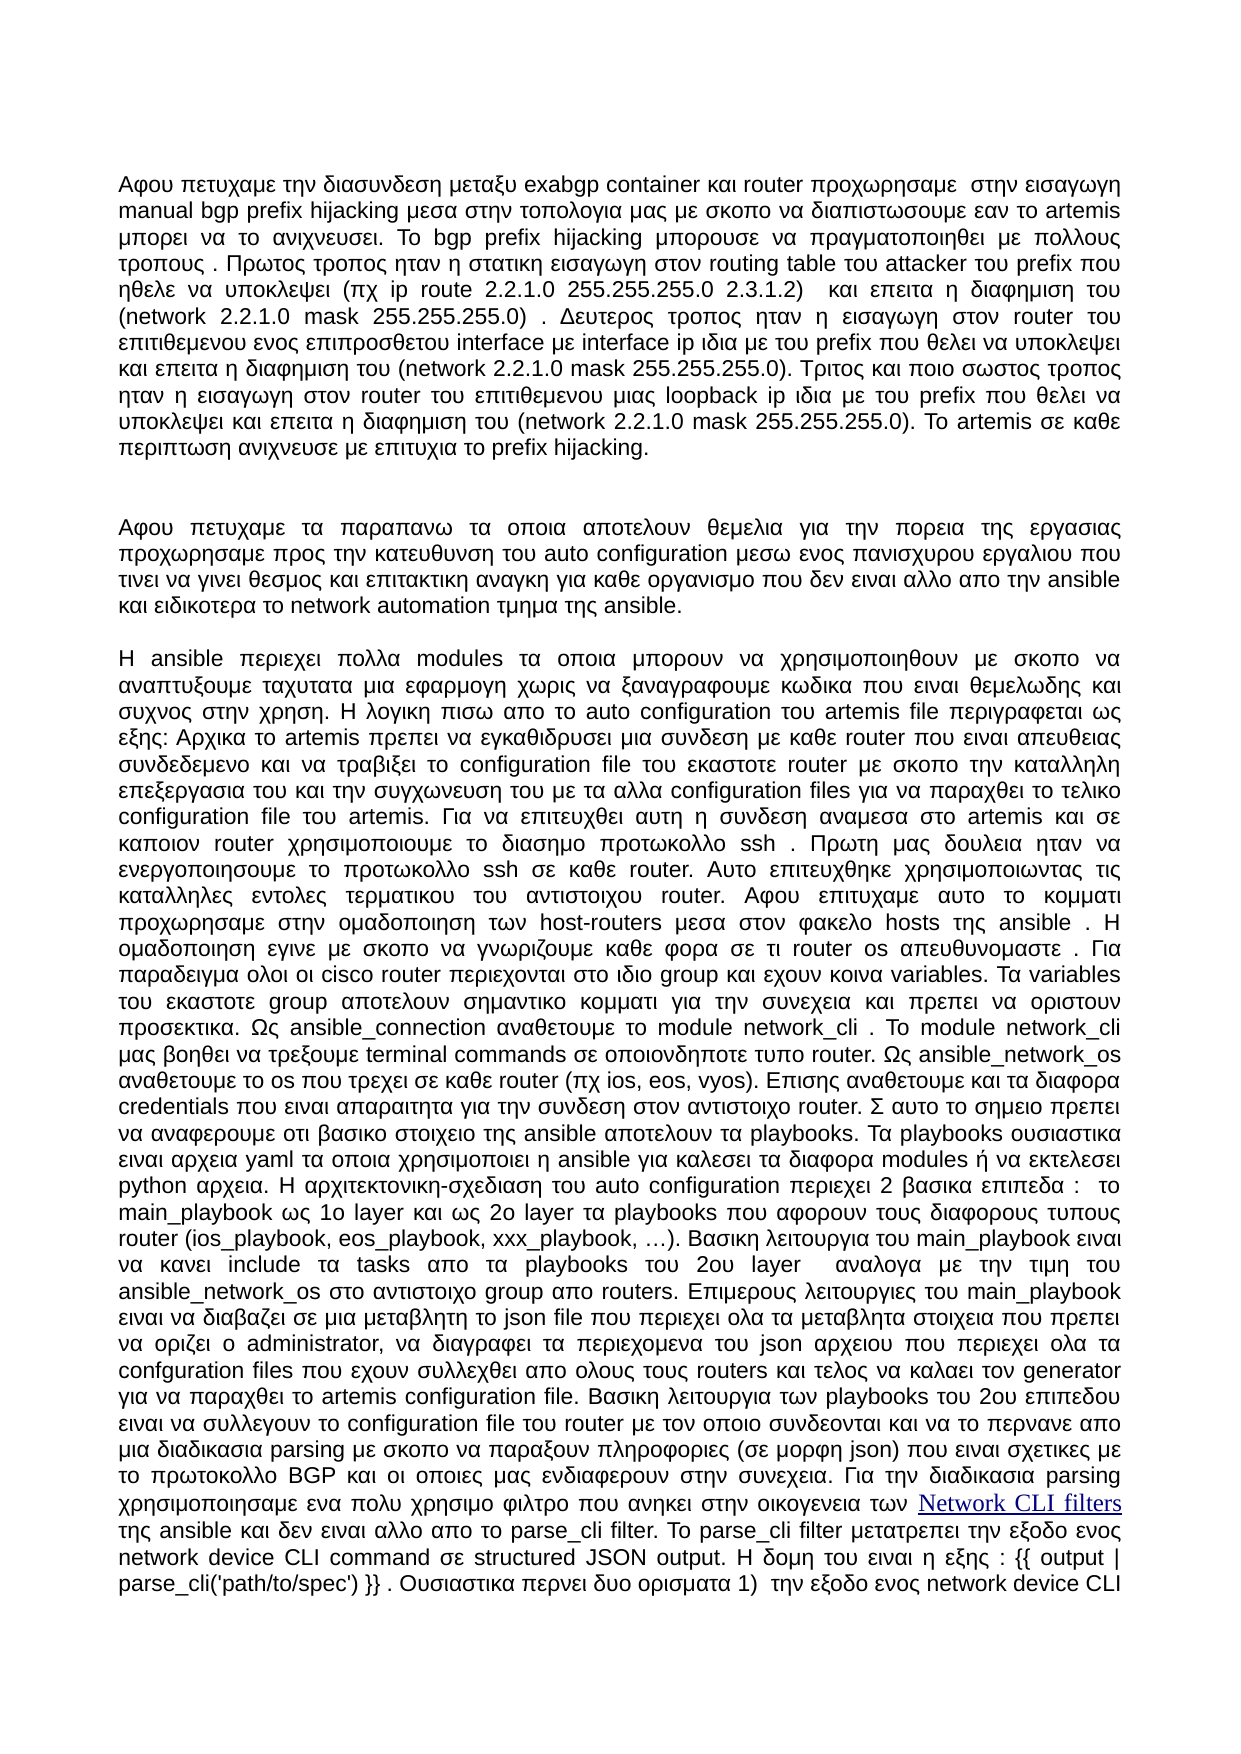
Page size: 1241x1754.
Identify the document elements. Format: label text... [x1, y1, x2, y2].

text Αφου πετυχαμε τα παραπανω τα οποια αποτελουν θεμελια για την πορεια της εργασιας προχωρησαμε προς την κατευθυνση του auto configuration μεσω ενος πανισχυρου εργαλιου που τινει να γινει θεσμος και επιτακτικη αναγκη για καθε οργανισμο που δεν ειναι αλλο απο την ansible και ειδικοτερα το network automation τμημα της ansible. [118, 513, 1122, 619]
text Αφου πετυχαμε την διασυνδεση μεταξυ exabgp container και router προχωρησαμε στην εισαγωγη manual bgp prefix hijacking μεσα στην τοπολογια μας με σκοπο να διαπιστωσουμε εαν το artemis μπορει να το ανιχνευσει. Το bgp prefix hijacking μπορουσε να πραγματοποιηθει με πολλους τροπους . Πρωτος τροπος ηταν η στατικη εισαγωγη στον routing table του attacker του prefix που ηθελε να υποκλεψει (πχ ip route 2.2.1.0 255.255.255.0 2.3.1.2) και επειτα η διαφημιση του (network 2.2.1.0 mask 255.255.255.0) . Δευτερος τροπος ηταν η εισαγωγη στον router του επιτιθεμενου ενος επιπροσθετου interface με interface ip ιδια με του prefix που θελει να υποκλεψει και επειτα η διαφημιση του (network 2.2.1.0 mask 255.255.255.0). Τριτος και ποιο σωστος τροπος ηταν η εισαγωγη στον router του επιτιθεμενου μιας loopback ip ιδια με του prefix που θελει να υποκλεψει και επειτα η διαφημιση του (network 2.2.1.0 mask 255.255.255.0). To artemis σε καθε περιπτωση ανιχνευσε με επιτυχια το prefix hijacking. [118, 171, 1122, 461]
text Η ansible περιεχει πολλα modules τα οποια μπορουν να χρησιμοποιηθουν με σκοπο να αναπτυξουμε ταχυτατα μια εφαρμογη χωρις να ξαναγραφουμε κωδικα που ειναι θεμελωδης και συχνος στην χρηση. Η λογικη πισω απο το auto configuration του artemis file περιγραφεται ως εξης: Αρχικα το artemis πρεπει να εγκαθιδρυσει μια συνδεση με καθε router που ειναι απευθειας συνδεδεμενο και να τραβιξει το configuration file του εκαστοτε router με σκοπο την καταλληλη επεξεργασια του και την συγχωνευση του με τα αλλα configuration files για να παραχθει το τελικο configuration file του artemis. Για να επιτευχθει αυτη η συνδεση αναμεσα στο artemis και σε καποιον router χρησιμοποιουμε το διασημο προτωκολλο ssh . Πρωτη μας δουλεια ηταν να ενεργοποιησουμε το προτωκολλο ssh σε καθε router. Αυτο επιτευχθηκε χρησιμοποιωντας τις καταλληλες εντολες τερματικου του αντιστοιχου router. Αφου επιτυχαμε αυτο το κομματι προχωρησαμε στην ομαδοποιηση των host-routers μεσα στον φακελο hosts της ansible . Η ομαδοποιηση εγινε με σκοπο να γνωριζουμε καθε φορα σε τι router os απευθυνομαστε . Για παραδειγμα ολοι οι cisco router περιεχονται στο ιδιο group και εχουν κοινα variables. Τα variables του εκαστοτε group αποτελουν σημαντικο κομματι για την συνεχεια και πρεπει να οριστουν προσεκτικα. Ως ansible_connection αναθετουμε το module network_cli . Το module network_cli μας βοηθει να τρεξουμε terminal commands σε οποιονδηποτε τυπο router. Ως ansible_network_os αναθετουμε το os που τρεχει σε καθε router (πχ ios, eos, vyos). Επισης αναθετουμε και τα διαφορα credentials που ειναι απαραιτητα για την συνδεση στον αντιστοιχο router. Σ αυτο το σημειο πρεπει να αναφερουμε οτι βασικο στοιχειο της ansible αποτελουν τα playbooks. Τα playbooks ουσιαστικα ειναι αρχεια yaml τα οποια χρησιμοποιει η ansible για καλεσει τα διαφορα modules ή να εκτελεσει python αρχεια. Η αρχιτεκτονικη-σχεδιαση του auto configuration περιεχει 2 βασικα επιπεδα : το main_playbook ως 1o layer και ως 2ο layer τα playbooks που αφορουν τους διαφορους τυπους router (ios_playbook, eos_playbook, xxx_playbook, …). Βασικη λειτουργια του main_playbook ειναι να κανει include τα tasks απο τα playbooks του 2ου layer αναλογα με την τιμη του ansible_network_os στο αντιστοιχο group απο routers. Επιμερους λειτουργιες του main_playbook ειναι να διαβαζει σε μια μεταβλητη το json file που περιεχει ολα τα μεταβλητα στοιχεια που πρεπει να οριζει ο administrator, να διαγραφει τα περιεχομενα του json αρχειου που περιεχει ολα τα confguration files που εχουν συλλεχθει απο ολους τους routers και τελος να καλαει τον generator για να παραχθει το artemis configuration file. Βασικη λειτουργια των playbooks του 2ου επιπεδου ειναι να συλλεγουν το configuration file του router με τον οποιο συνδεονται και να το περνανε απο μια διαδικασια parsing με σκοπο να παραξουν πληροφοριες (σε μορφη json) που ειναι σχετικες με το πρωτοκολλο BGP και οι οποιες μας ενδιαφερουν στην συνεχεια. Για την διαδικασια parsing χρησιμοποιησαμε ενα πολυ χρησιμο φιλτρο που ανηκει στην οικογενεια των Network CLI filters της ansible και δεν ειναι αλλο απο το parse_cli filter. To parse_cli filter μετατρεπει την εξοδο ενος network device CLI command σε structured JSON output. Η δομη του ειναι η εξης : {{ output | parse_cli('path/to/spec') }} . Ουσιαστικα περνει δυο ορισματα 1) την εξοδο ενος network device CLI [118, 645, 1122, 1596]
